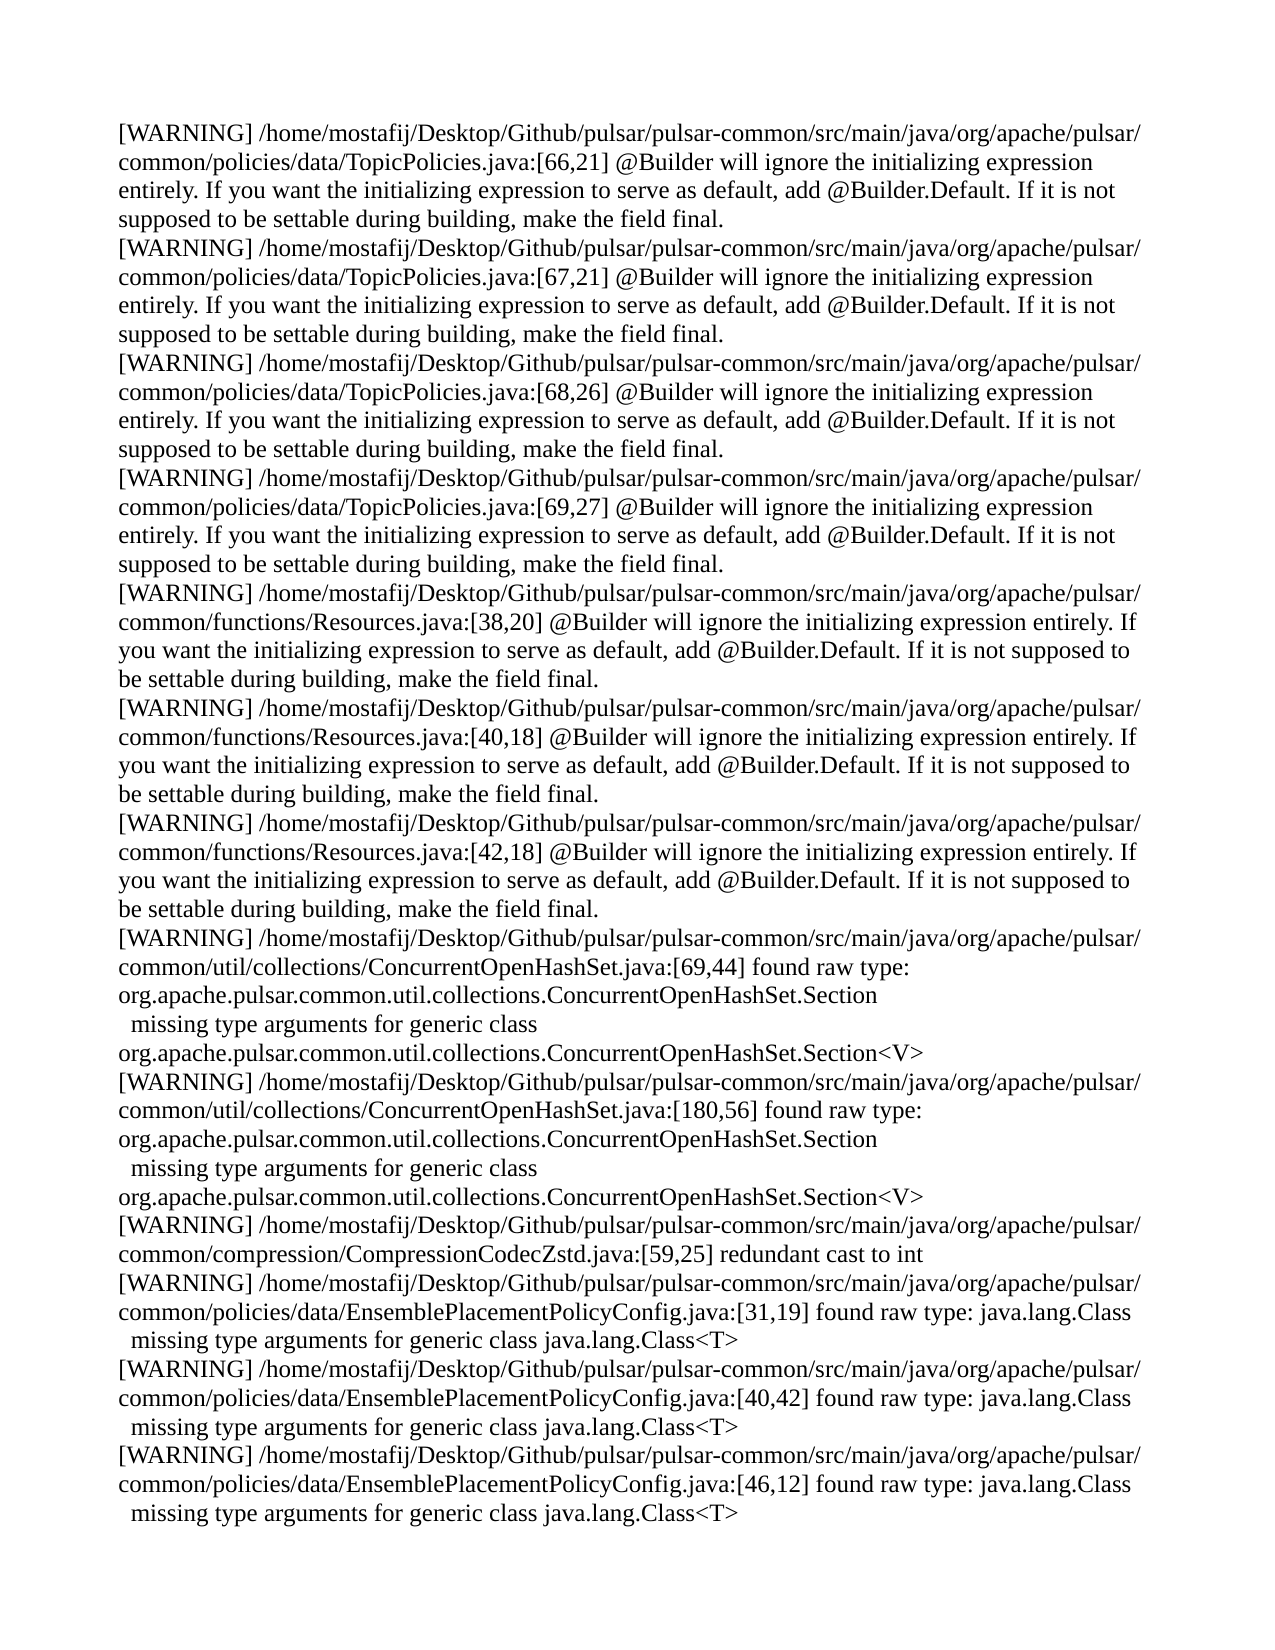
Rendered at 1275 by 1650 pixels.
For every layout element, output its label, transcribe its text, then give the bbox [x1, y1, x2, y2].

text missing type arguments for generic class org.apache.pulsar.common.util.collections.ConcurrentOpenHashSet.Section<V> [118, 1153, 1157, 1211]
text missing type arguments for generic class java.lang.Class<T> [118, 1498, 1157, 1527]
text [WARNING] /home/mostafij/Desktop/Github/pulsar/pulsar-common/src/main/java/org/apache/pulsar/common/policies/data/EnsemblePlacementPolicyConfig.java:[46,12] found raw type: java.lang.Class [118, 1441, 1157, 1498]
text [WARNING] /home/mostafij/Desktop/Github/pulsar/pulsar-common/src/main/java/org/apache/pulsar/common/policies/data/TopicPolicies.java:[67,21] @Builder will ignore the initializing expression entirely. If you want the initializing expression to serve as default, add @Builder.Default. If it is not supposed to be settable during building, make the field final. [118, 233, 1157, 348]
text [WARNING] /home/mostafij/Desktop/Github/pulsar/pulsar-common/src/main/java/org/apache/pulsar/common/policies/data/EnsemblePlacementPolicyConfig.java:[31,19] found raw type: java.lang.Class [118, 1268, 1157, 1326]
text [WARNING] /home/mostafij/Desktop/Github/pulsar/pulsar-common/src/main/java/org/apache/pulsar/common/policies/data/TopicPolicies.java:[69,27] @Builder will ignore the initializing expression entirely. If you want the initializing expression to serve as default, add @Builder.Default. If it is not supposed to be settable during building, make the field final. [118, 463, 1157, 578]
text missing type arguments for generic class java.lang.Class<T> [118, 1326, 1157, 1354]
text [WARNING] /home/mostafij/Desktop/Github/pulsar/pulsar-common/src/main/java/org/apache/pulsar/common/functions/Resources.java:[38,20] @Builder will ignore the initializing expression entirely. If you want the initializing expression to serve as default, add @Builder.Default. If it is not supposed to be settable during building, make the field final. [118, 578, 1157, 693]
text [WARNING] /home/mostafij/Desktop/Github/pulsar/pulsar-common/src/main/java/org/apache/pulsar/common/policies/data/EnsemblePlacementPolicyConfig.java:[40,42] found raw type: java.lang.Class [118, 1354, 1157, 1412]
text [WARNING] /home/mostafij/Desktop/Github/pulsar/pulsar-common/src/main/java/org/apache/pulsar/common/functions/Resources.java:[40,18] @Builder will ignore the initializing expression entirely. If you want the initializing expression to serve as default, add @Builder.Default. If it is not supposed to be settable during building, make the field final. [118, 693, 1157, 808]
text [WARNING] /home/mostafij/Desktop/Github/pulsar/pulsar-common/src/main/java/org/apache/pulsar/common/util/collections/ConcurrentOpenHashSet.java:[180,56] found raw type: org.apache.pulsar.common.util.collections.ConcurrentOpenHashSet.Section [118, 1067, 1157, 1153]
text [WARNING] /home/mostafij/Desktop/Github/pulsar/pulsar-common/src/main/java/org/apache/pulsar/common/compression/CompressionCodecZstd.java:[59,25] redundant cast to int [118, 1211, 1157, 1268]
text [WARNING] /home/mostafij/Desktop/Github/pulsar/pulsar-common/src/main/java/org/apache/pulsar/common/policies/data/TopicPolicies.java:[68,26] @Builder will ignore the initializing expression entirely. If you want the initializing expression to serve as default, add @Builder.Default. If it is not supposed to be settable during building, make the field final. [118, 348, 1157, 463]
text [WARNING] /home/mostafij/Desktop/Github/pulsar/pulsar-common/src/main/java/org/apache/pulsar/common/util/collections/ConcurrentOpenHashSet.java:[69,44] found raw type: org.apache.pulsar.common.util.collections.ConcurrentOpenHashSet.Section [118, 923, 1157, 1009]
text missing type arguments for generic class java.lang.Class<T> [118, 1412, 1157, 1441]
text [WARNING] /home/mostafij/Desktop/Github/pulsar/pulsar-common/src/main/java/org/apache/pulsar/common/policies/data/TopicPolicies.java:[66,21] @Builder will ignore the initializing expression entirely. If you want the initializing expression to serve as default, add @Builder.Default. If it is not supposed to be settable during building, make the field final. [118, 118, 1157, 233]
text [WARNING] /home/mostafij/Desktop/Github/pulsar/pulsar-common/src/main/java/org/apache/pulsar/common/functions/Resources.java:[42,18] @Builder will ignore the initializing expression entirely. If you want the initializing expression to serve as default, add @Builder.Default. If it is not supposed to be settable during building, make the field final. [118, 808, 1157, 923]
text missing type arguments for generic class org.apache.pulsar.common.util.collections.ConcurrentOpenHashSet.Section<V> [118, 1009, 1157, 1067]
